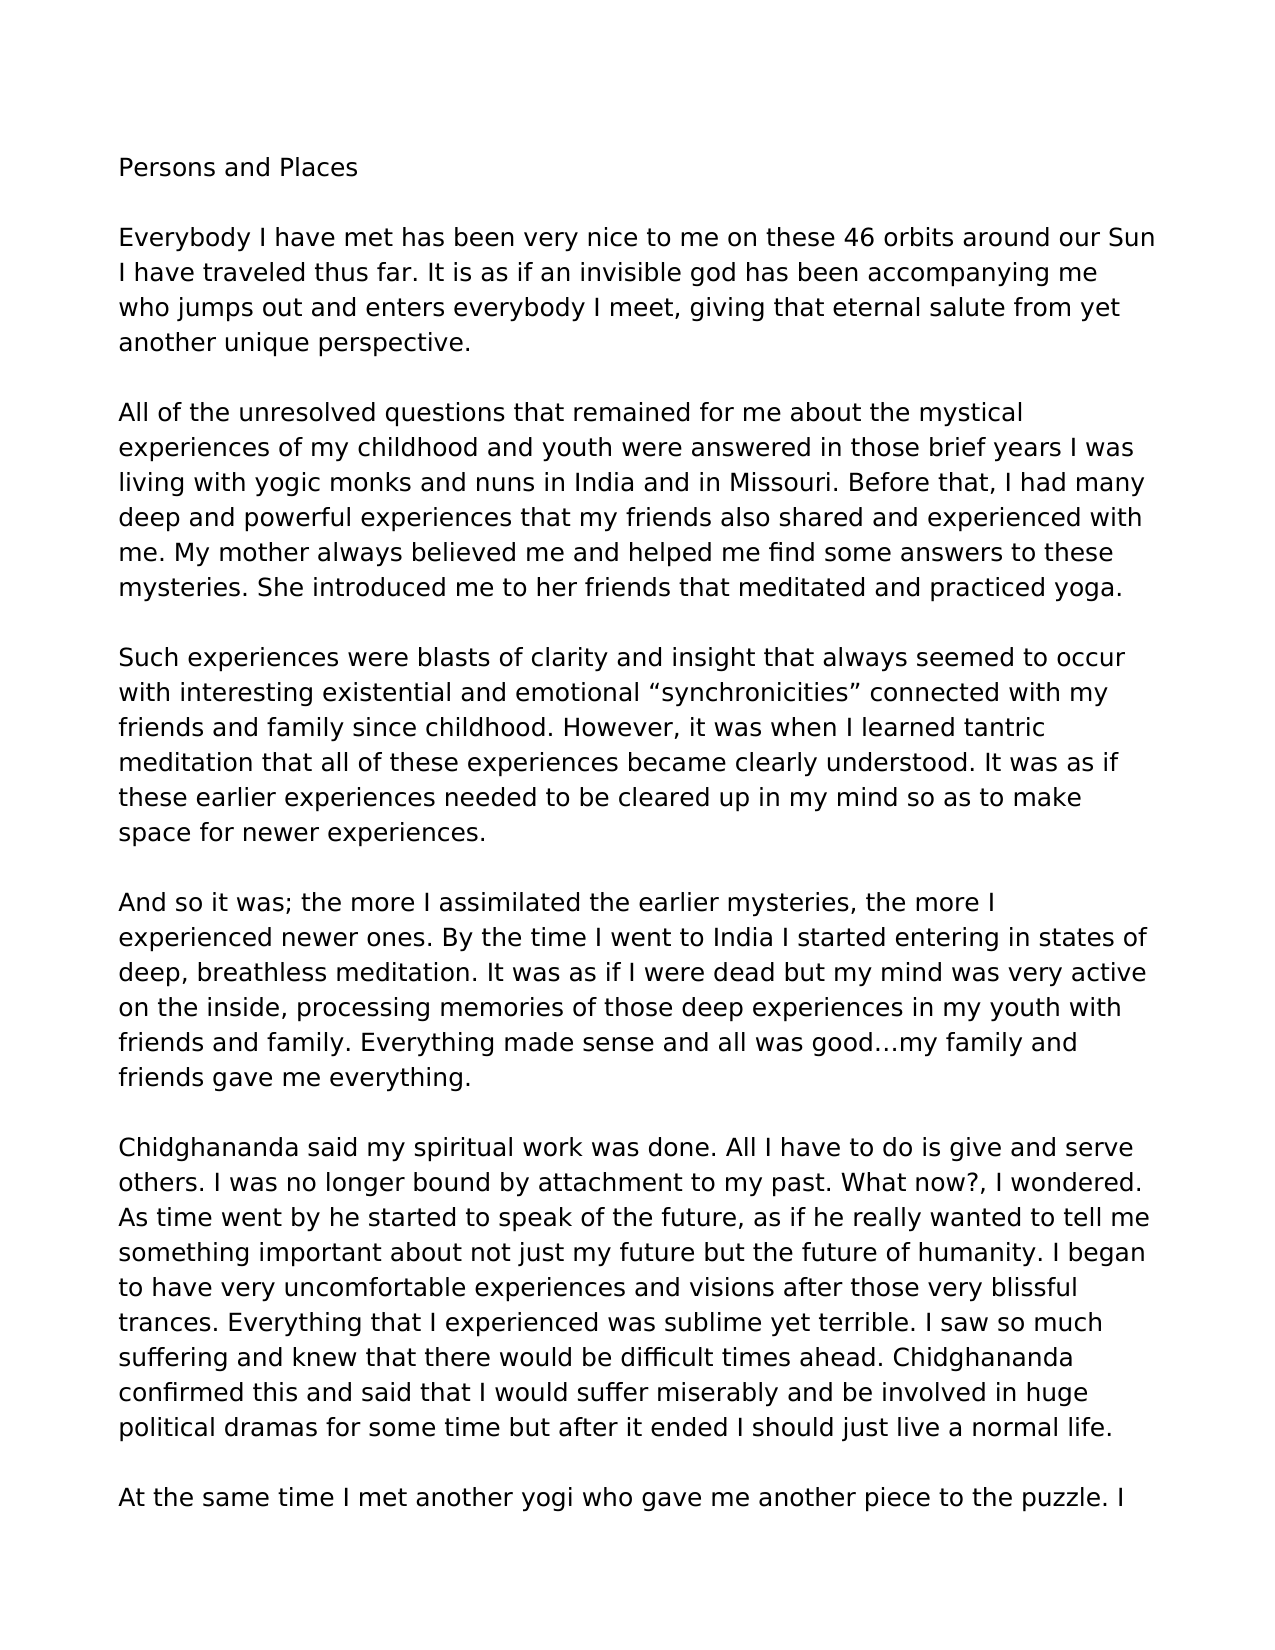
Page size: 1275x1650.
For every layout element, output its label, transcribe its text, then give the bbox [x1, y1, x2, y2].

text Persons and Places Everybody I have met has been very nice to me on these 46 orbits around our Sun I have traveled thus far. It is as if an invisible god has been accompanying me who jumps out and enters everybody I meet, giving that eternal salute from yet another unique perspective. All of the unresolved questions that remained for me about the mystical experiences of my childhood and youth were answered in those brief years I was living with yogic monks and nuns in India and in Missouri. Before that, I had many deep and powerful experiences that my friends also shared and experienced with me. My mother always believed me and helped me find some answers to these mysteries. She introduced me to her friends that meditated and practiced yoga. Such experiences were blasts of clarity and insight that always seemed to occur with interesting existential and emotional “synchronicities” connected with my friends and family since childhood. However, it was when I learned tantric meditation that all of these experiences became clearly understood. It was as if these earlier experiences needed to be cleared up in my mind so as to make space for newer experiences. And so it was; the more I assimilated the earlier mysteries, the more I experienced newer ones. By the time I went to India I started entering in states of deep, breathless meditation. It was as if I were dead but my mind was very active on the inside, processing memories of those deep experiences in my youth with friends and family. Everything made sense and all was good…my family and friends gave me everything. Chidghananda said my spiritual work was done. All I have to do is give and serve others. I was no longer bound by attachment to my past. What now?, I wondered. As time went by he started to speak of the future, as if he really wanted to tell me something important about not just my future but the future of humanity. I began to have very uncomfortable experiences and visions after those very blissful trances. Everything that I experienced was sublime yet terrible. I saw so much suffering and knew that there would be difficult times ahead. Chidghananda confirmed this and said that I would suffer miserably and be involved in huge political dramas for some time but after it ended I should just live a normal life. At the same time I met another yogi who gave me another piece to the puzzle. I [118, 118, 1157, 1512]
